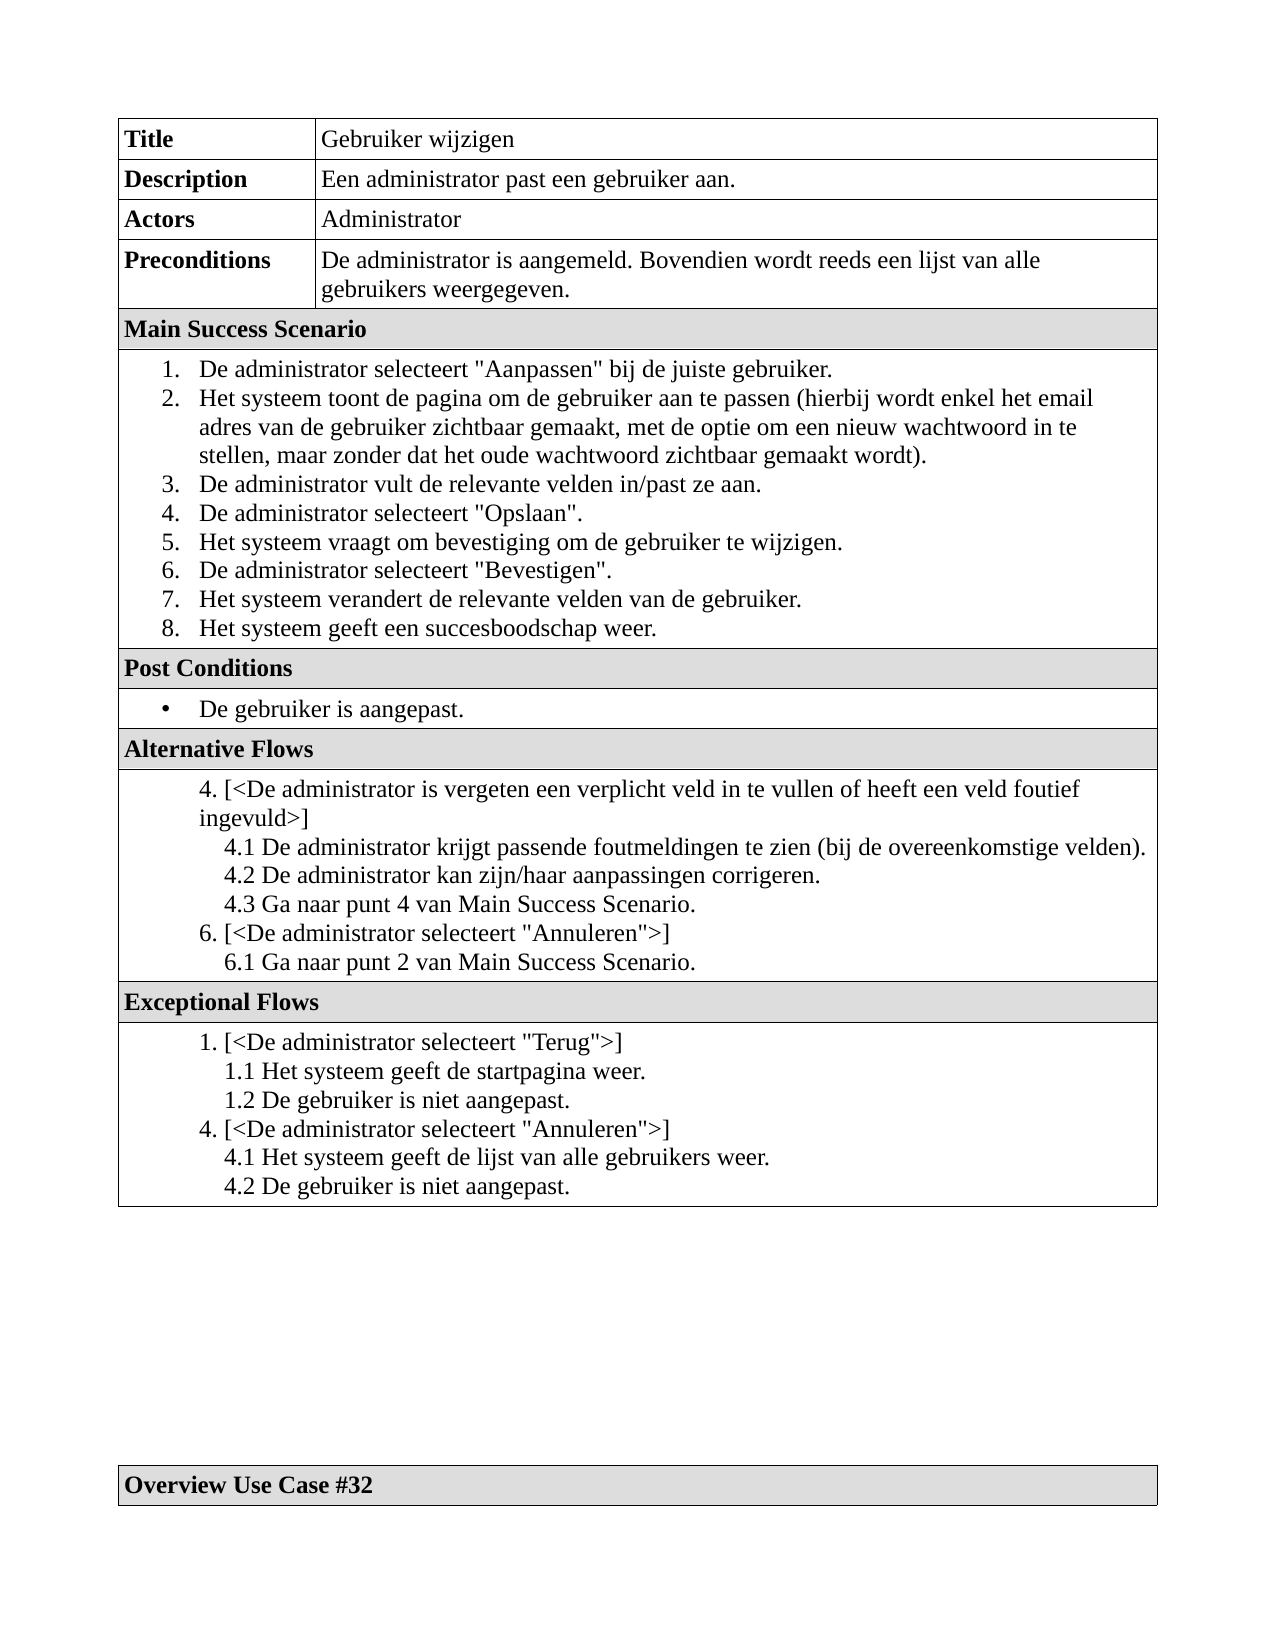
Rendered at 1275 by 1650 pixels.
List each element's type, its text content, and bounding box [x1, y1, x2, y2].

table_cell Administrator [316, 200, 1157, 239]
table_header Overview Use Case #32 [119, 1466, 1157, 1505]
table_cell Actors [119, 200, 315, 239]
table_cell De administrator selecteert "Aanpassen" bij de juiste gebruiker. Het systeem toont de pagina om de gebruiker aan te passen (hierbij wordt enkel het email adres van de gebruiker zichtbaar gemaakt, met de optie om een nieuw wachtwoord in te stellen, maar zonder dat het oude wachtwoord zichtbaar gemaakt wordt). De administrator vult de relevante velden in/past ze aan. De administrator selecteert "Opslaan". Het systeem vraagt om bevestiging om de gebruiker te wijzigen. De administrator selecteert "Bevestigen". Het systeem verandert de relevante velden van de gebruiker. Het systeem geeft een succesboodschap weer. [119, 350, 1157, 647]
table_cell 1. [<De administrator selecteert "Terug">] 1.1 Het systeem geeft de startpagina weer. 1.2 De gebruiker is niet aangepast. 4. [<De administrator selecteert "Annuleren">] 4.1 Het systeem geeft de lijst van alle gebruikers weer. 4.2 De gebruiker is niet aangepast. [119, 1023, 1157, 1206]
table_cell Description [119, 160, 315, 199]
table_cell De administrator is aangemeld. Bovendien wordt reeds een lijst van alle gebruikers weergegeven. [316, 240, 1157, 308]
table_cell Post Conditions [119, 649, 1157, 688]
table_cell Gebruiker wijzigen [316, 119, 1157, 158]
table_cell Alternative Flows [119, 729, 1157, 768]
table_cell Een administrator past een gebruiker aan. [316, 160, 1157, 199]
table_cell Exceptional Flows [119, 982, 1157, 1022]
table_cell 4. [<De administrator is vergeten een verplicht veld in te vullen of heeft een veld foutief ingevuld>] 4.1 De administrator krijgt passende foutmeldingen te zien (bij de overeenkomstige velden). 4.2 De administrator kan zijn/haar aanpassingen corrigeren. 4.3 Ga naar punt 4 van Main Success Scenario. 6. [<De administrator selecteert "Annuleren">] 6.1 Ga naar punt 2 van Main Success Scenario. [119, 770, 1157, 981]
table_cell Main Success Scenario [119, 309, 1157, 348]
table_cell De gebruiker is aangepast. [119, 689, 1157, 728]
table_cell Preconditions [119, 240, 315, 308]
table_cell Title [119, 119, 315, 158]
